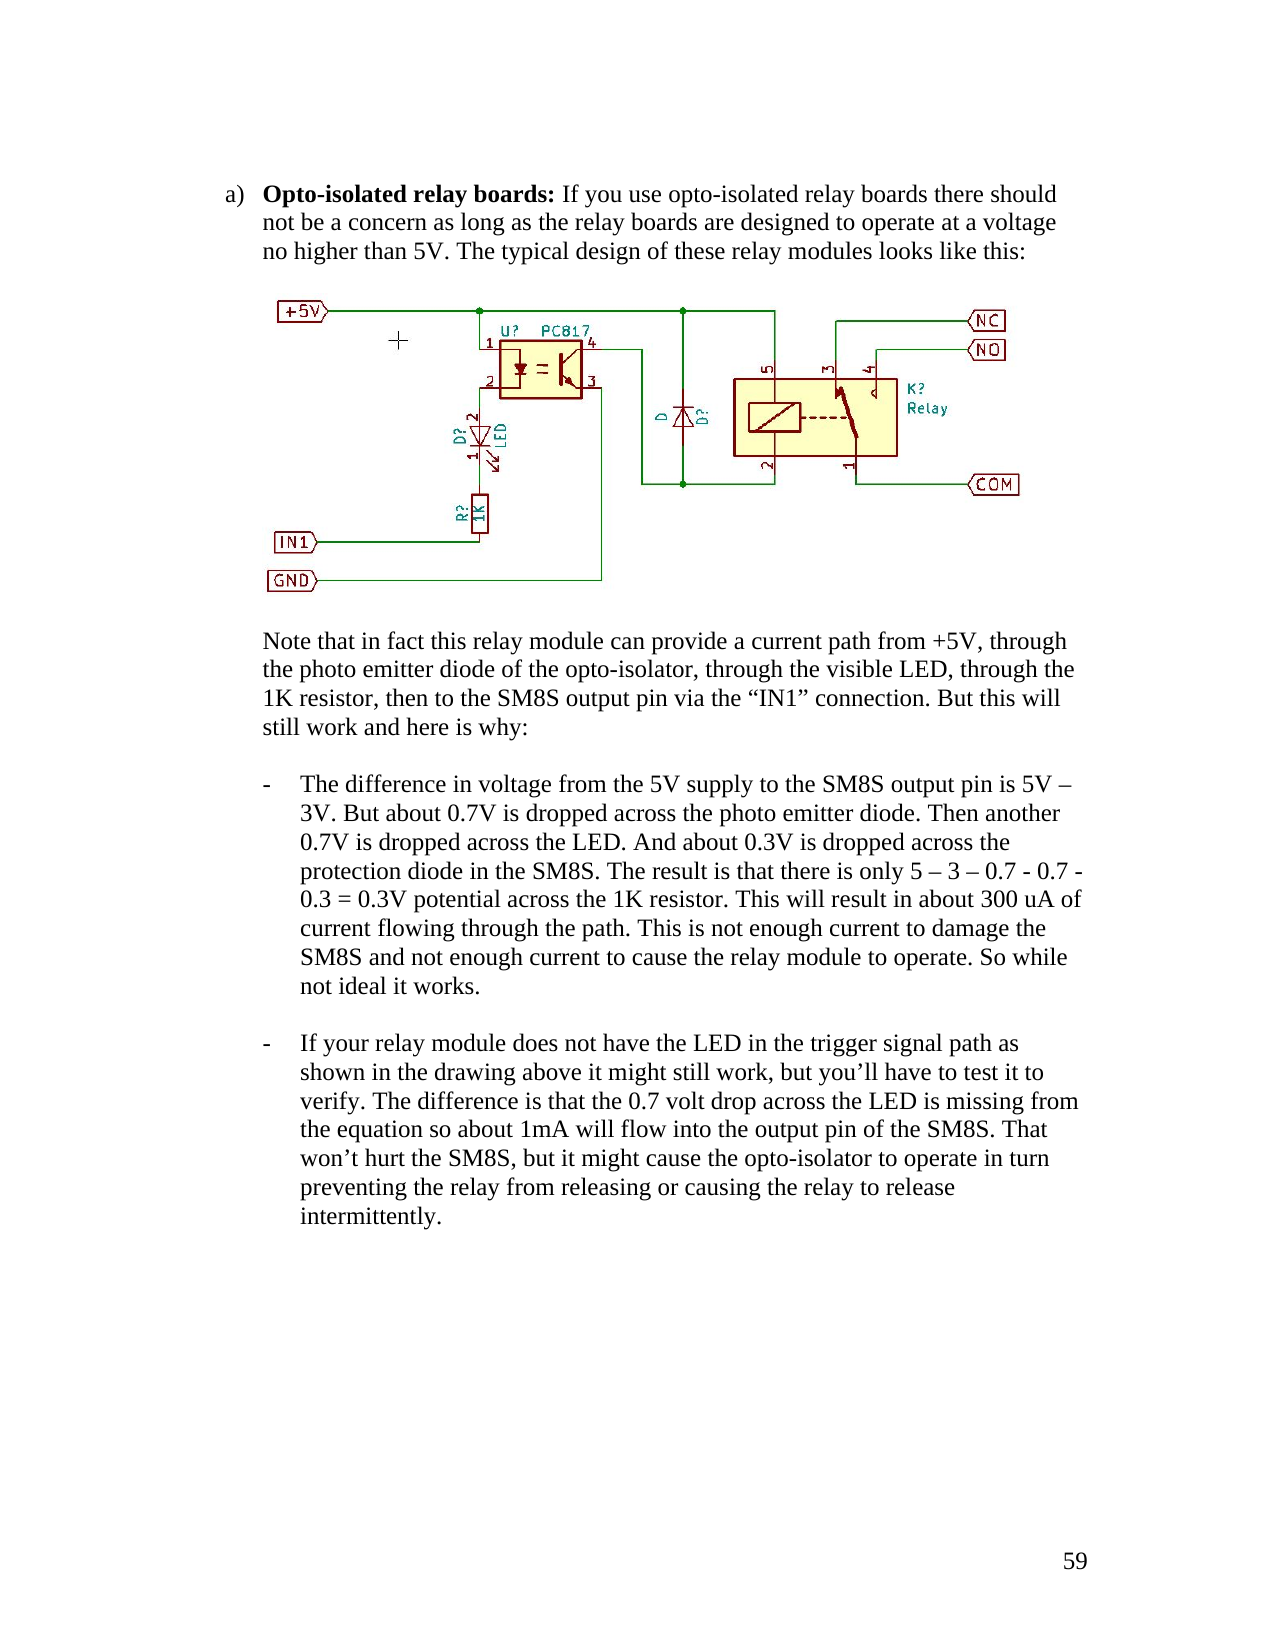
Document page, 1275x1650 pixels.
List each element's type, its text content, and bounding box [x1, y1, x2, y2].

list Opto-isolated relay boards: If you use opto-isolated relay boards there should not be a concern as long as the relay boards are designed to operate at a voltage no higher than 5V. The typical design of these relay modules looks like this: [225, 179, 1087, 265]
text Note that in fact this relay module can provide a current path from +5V, through the photo emitter diode of the opto-isolator, through the visible LED, through the 1K resistor, then to the SM8S output pin via the “IN1” connection. But this will still work and here is why: [262, 626, 1087, 741]
list If your relay module does not have the LED in the trigger signal path as shown in the drawing above it might still work, but you’ll have to test it to verify. The difference is that the 0.7 volt drop across the LED is missing from the equation so about 1mA will flow into the output pin of the SM8S. That won’t hurt the SM8S, but it might cause the opto-isolator to operate in turn preventing the relay from releasing or causing the relay to release intermittently. [262, 1028, 1087, 1229]
list The difference in voltage from the 5V supply to the SM8S output pin is 5V – 3V. But about 0.7V is dropped across the photo emitter diode. Then another 0.7V is dropped across the LED. And about 0.3V is dropped across the protection diode in the SM8S. The result is that there is only 5 – 3 – 0.7 - 0.7 - 0.3 = 0.3V potential across the 1K resistor. This will result in about 300 uA of current flowing through the path. This is not enough current to damage the SM8S and not enough current to cause the relay module to operate. So while not ideal it works. [262, 769, 1087, 999]
picture [262, 293, 1024, 597]
